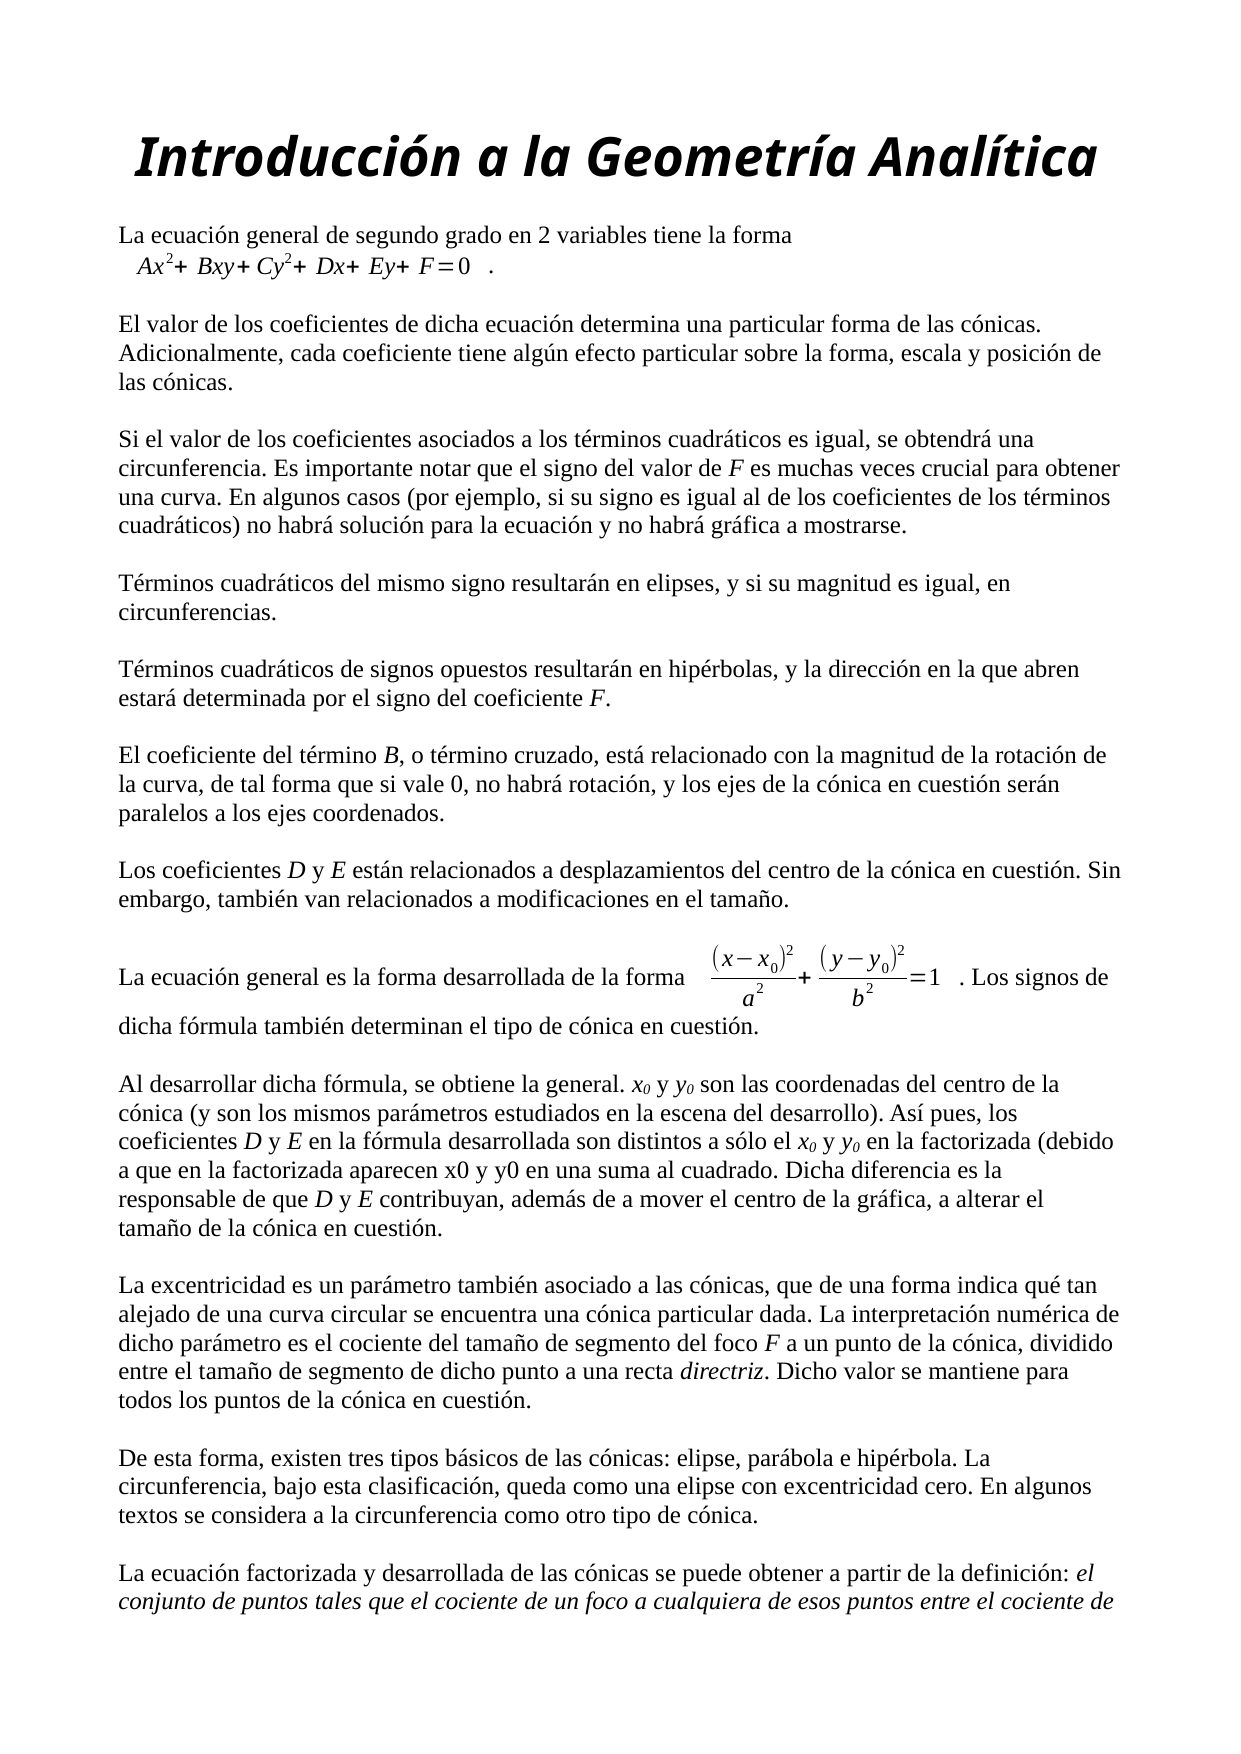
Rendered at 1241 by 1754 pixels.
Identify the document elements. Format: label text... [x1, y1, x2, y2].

text El coeficiente del término B, o término cruzado, está relacionado con la magnitud de la rotación de la curva, de tal forma que si vale 0, no habrá rotación, y los ejes de la cónica en cuestión serán paralelos a los ejes coordenados. [118, 741, 1122, 827]
text Términos cuadráticos de signos opuestos resultarán en hipérbolas, y la dirección en la que abren estará determinada por el signo del coeficiente F. [118, 654, 1122, 712]
text De esta forma, existen tres tipos básicos de las cónicas: elipse, parábola e hipérbola. La circunferencia, bajo esta clasificación, queda como una elipse con excentricidad cero. En algunos textos se considera a la circunferencia como otro tipo de cónica. [118, 1443, 1122, 1529]
text La excentricidad es un parámetro también asociado a las cónicas, que de una forma indica qué tan alejado de una curva circular se encuentra una cónica particular dada. La interpretación numérica de dicho parámetro es el cociente del tamaño de segmento del foco F a un punto de la cónica, dividido entre el tamaño de segmento de dicho punto a una recta directriz. Dicho valor se mantiene para todos los puntos de la cónica en cuestión. [118, 1270, 1122, 1414]
text Introducción a la Geometría Analítica [118, 118, 1122, 192]
text Términos cuadráticos del mismo signo resultarán en elipses, y si su magnitud es igual, en circunferencias. [118, 568, 1122, 626]
text La ecuación general es la forma desarrollada de la forma . Los signos de dicha fórmula también determinan el tipo de cónica en cuestión. [118, 942, 1122, 1040]
text Si el valor de los coeficientes asociados a los términos cuadráticos es igual, se obtendrá una circunferencia. Es importante notar que el signo del valor de F es muchas veces crucial para obtener una curva. En algunos casos (por ejemplo, si su signo es igual al de los coeficientes de los términos cuadráticos) no habrá solución para la ecuación y no habrá gráfica a mostrarse. [118, 424, 1122, 539]
text La ecuación general de segundo grado en 2 variables tiene la forma . [118, 221, 1122, 281]
text Los coeficientes D y E están relacionados a desplazamientos del centro de la cónica en cuestión. Sin embargo, también van relacionados a modificaciones en el tamaño. [118, 856, 1122, 913]
text El valor de los coeficientes de dicha ecuación determina una particular forma de las cónicas. Adicionalmente, cada coeficiente tiene algún efecto particular sobre la forma, escala y posición de las cónicas. [118, 309, 1122, 396]
text Al desarrollar dicha fórmula, se obtiene la general. x0 y y0 son las coordenadas del centro de la cónica (y son los mismos parámetros estudiados en la escena del desarrollo). Así pues, los coeficientes D y E en la fórmula desarrollada son distintos a sólo el x0 y y0 en la factorizada (debido a que en la factorizada aparecen x0 y y0 en una suma al cuadrado. Dicha diferencia es la responsable de que D y E contribuyan, además de a mover el centro de la gráfica, a alterar el tamaño de la cónica en cuestión. [118, 1069, 1122, 1241]
text La ecuación factorizada y desarrollada de las cónicas se puede obtener a partir de la definición: el conjunto de puntos tales que el cociente de un foco a cualquiera de esos puntos entre el cociente de [118, 1558, 1122, 1615]
